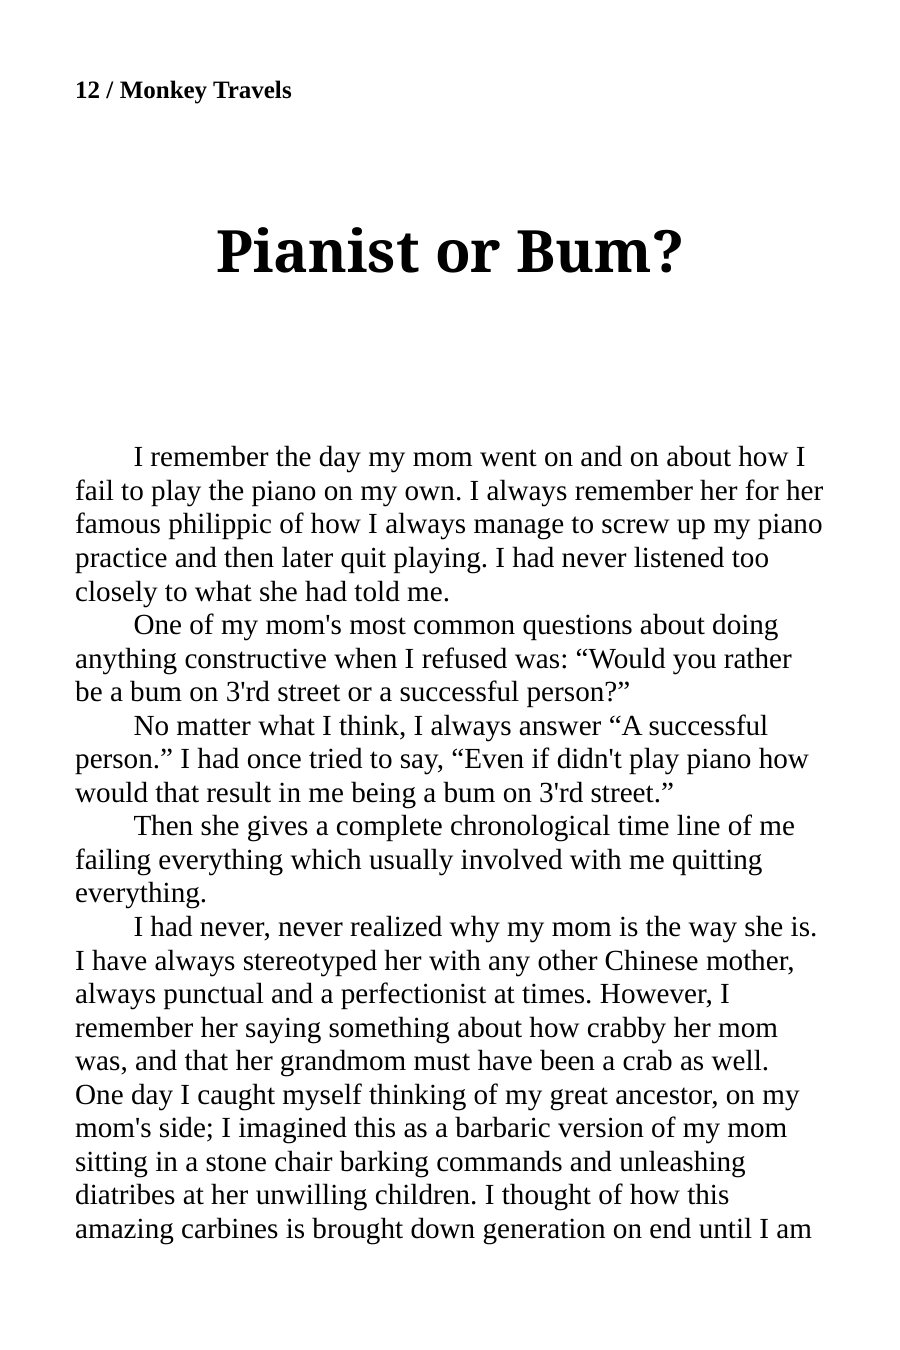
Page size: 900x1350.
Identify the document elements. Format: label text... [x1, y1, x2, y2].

subtitle Pianist or Bum? [75, 210, 825, 289]
text I remember the day my mom went on and on about how I fail to play the piano on my own. I always remember her for her famous philippic of how I always manage to screw up my piano practice and then later quit playing. I had never listened too closely to what she had told me. [75, 439, 825, 607]
text Then she gives a complete chronological time line of me failing everything which usually involved with me quitting everything. [75, 808, 825, 909]
text One of my mom's most common questions about doing anything constructive when I refused was: “Would you rather be a bum on 3'rd street or a successful person?” [75, 607, 825, 708]
text No matter what I think, I always answer “A successful person.” I had once tried to say, “Even if didn't play piano how would that result in me being a bum on 3'rd street.” [75, 708, 825, 808]
text I had never, never realized why my mom is the way she is. I have always stereotyped her with any other Chinese mother, always punctual and a perfectionist at times. However, I remember her saying something about how crabby her mom was, and that her grandmom must have been a crab as well. One day I caught myself thinking of my great ancestor, on my mom's side; I imagined this as a barbaric version of my mom sitting in a stone chair barking commands and unleashing diatribes at her unwilling children. I thought of how this amazing carbines is brought down generation on end until I am [75, 909, 825, 1244]
